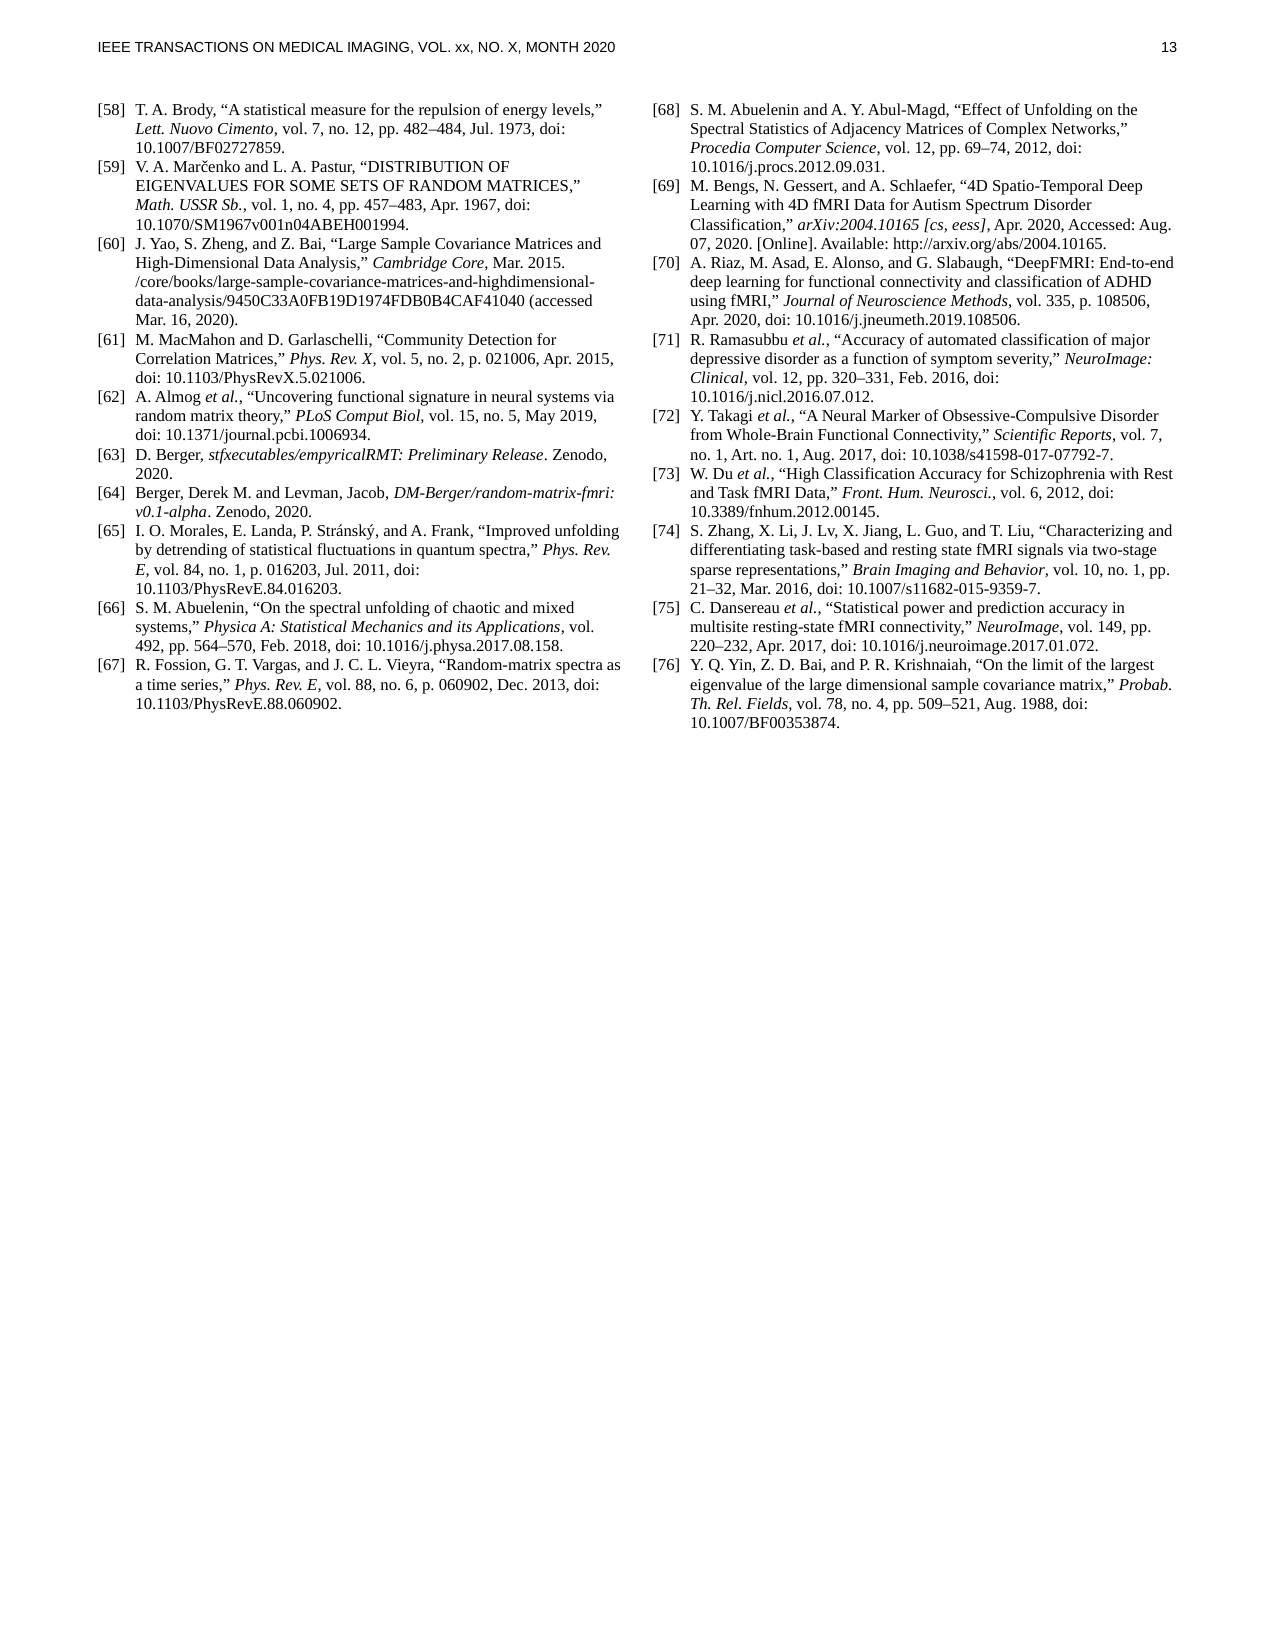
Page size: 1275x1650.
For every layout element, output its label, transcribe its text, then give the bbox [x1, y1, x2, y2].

text [58] T. A. Brody, “A statistical measure for the repulsion of energy levels,” Lett. Nuovo Cimento, vol. 7, no. 12, pp. 482–484, Jul. 1973, doi: 10.1007/BF02727859. [97, 99, 623, 157]
text [63] D. Berger, stfxecutables/empyricalRMT: Preliminary Release. Zenodo, 2020. [97, 444, 623, 483]
text [74] S. Zhang, X. Li, J. Lv, X. Jiang, L. Guo, and T. Liu, “Characterizing and differentiating task-based and resting state fMRI signals via two-stage sparse representations,” Brain Imaging and Behavior, vol. 10, no. 1, pp. 21–32, Mar. 2016, doi: 10.1007/s11682-015-9359-7. [652, 521, 1178, 598]
text [71] R. Ramasubbu et al., “Accuracy of automated classification of major depressive disorder as a function of symptom severity,” NeuroImage: Clinical, vol. 12, pp. 320–331, Feb. 2016, doi: 10.1016/j.nicl.2016.07.012. [652, 329, 1178, 406]
text [73] W. Du et al., “High Classification Accuracy for Schizophrenia with Rest and Task fMRI Data,” Front. Hum. Neurosci., vol. 6, 2012, doi: 10.3389/fnhum.2012.00145. [652, 463, 1178, 521]
text [66] S. M. Abuelenin, “On the spectral unfolding of chaotic and mixed systems,” Physica A: Statistical Mechanics and its Applications, vol. 492, pp. 564–570, Feb. 2018, doi: 10.1016/j.physa.2017.08.158. [97, 598, 623, 655]
text [69] M. Bengs, N. Gessert, and A. Schlaefer, “4D Spatio-Temporal Deep Learning with 4D fMRI Data for Autism Spectrum Disorder Classification,” arXiv:2004.10165 [cs, eess], Apr. 2020, Accessed: Aug. 07, 2020. [Online]. Available: http://arxiv.org/abs/2004.10165. [652, 176, 1178, 253]
text [62] A. Almog et al., “Uncovering functional signature in neural systems via random matrix theory,” PLoS Comput Biol, vol. 15, no. 5, May 2019, doi: 10.1371/journal.pcbi.1006934. [97, 387, 623, 444]
text [76] Y. Q. Yin, Z. D. Bai, and P. R. Krishnaiah, “On the limit of the largest eigenvalue of the large dimensional sample covariance matrix,” Probab. Th. Rel. Fields, vol. 78, no. 4, pp. 509–521, Aug. 1988, doi: 10.1007/BF00353874. [652, 655, 1178, 732]
text [72] Y. Takagi et al., “A Neural Marker of Obsessive-Compulsive Disorder from Whole-Brain Functional Connectivity,” Scientific Reports, vol. 7, no. 1, Art. no. 1, Aug. 2017, doi: 10.1038/s41598-017-07792-7. [652, 406, 1178, 463]
text [59] V. A. Marčenko and L. A. Pastur, “DISTRIBUTION OF EIGENVALUES FOR SOME SETS OF RANDOM MATRICES,” Math. USSR Sb., vol. 1, no. 4, pp. 457–483, Apr. 1967, doi: 10.1070/SM1967v001n04ABEH001994. [97, 157, 623, 233]
text [61] M. MacMahon and D. Garlaschelli, “Community Detection for Correlation Matrices,” Phys. Rev. X, vol. 5, no. 2, p. 021006, Apr. 2015, doi: 10.1103/PhysRevX.5.021006. [97, 329, 623, 387]
text [70] A. Riaz, M. Asad, E. Alonso, and G. Slabaugh, “DeepFMRI: End-to-end deep learning for functional connectivity and classification of ADHD using fMRI,” Journal of Neuroscience Methods, vol. 335, p. 108506, Apr. 2020, doi: 10.1016/j.jneumeth.2019.108506. [652, 253, 1178, 329]
text [65] I. O. Morales, E. Landa, P. Stránský, and A. Frank, “Improved unfolding by detrending of statistical fluctuations in quantum spectra,” Phys. Rev. E, vol. 84, no. 1, p. 016203, Jul. 2011, doi: 10.1103/PhysRevE.84.016203. [97, 521, 623, 598]
text [60] J. Yao, S. Zheng, and Z. Bai, “Large Sample Covariance Matrices and High-Dimensional Data Analysis,” Cambridge Core, Mar. 2015. /core/books/large-sample-covariance-matrices-and-highdimensional-data-analysis/9450C33A0FB19D1974FDB0B4CAF41040 (accessed Mar. 16, 2020). [97, 233, 623, 329]
text [68] S. M. Abuelenin and A. Y. Abul-Magd, “Effect of Unfolding on the Spectral Statistics of Adjacency Matrices of Complex Networks,” Procedia Computer Science, vol. 12, pp. 69–74, 2012, doi: 10.1016/j.procs.2012.09.031. [652, 99, 1178, 176]
text [64] Berger, Derek M. and Levman, Jacob, DM-Berger/random-matrix-fmri: v0.1-alpha. Zenodo, 2020. [97, 483, 623, 521]
text [67] R. Fossion, G. T. Vargas, and J. C. L. Vieyra, “Random-matrix spectra as a time series,” Phys. Rev. E, vol. 88, no. 6, p. 060902, Dec. 2013, doi: 10.1103/PhysRevE.88.060902. [97, 655, 623, 713]
text [75] C. Dansereau et al., “Statistical power and prediction accuracy in multisite resting-state fMRI connectivity,” NeuroImage, vol. 149, pp. 220–232, Apr. 2017, doi: 10.1016/j.neuroimage.2017.01.072. [652, 598, 1178, 655]
